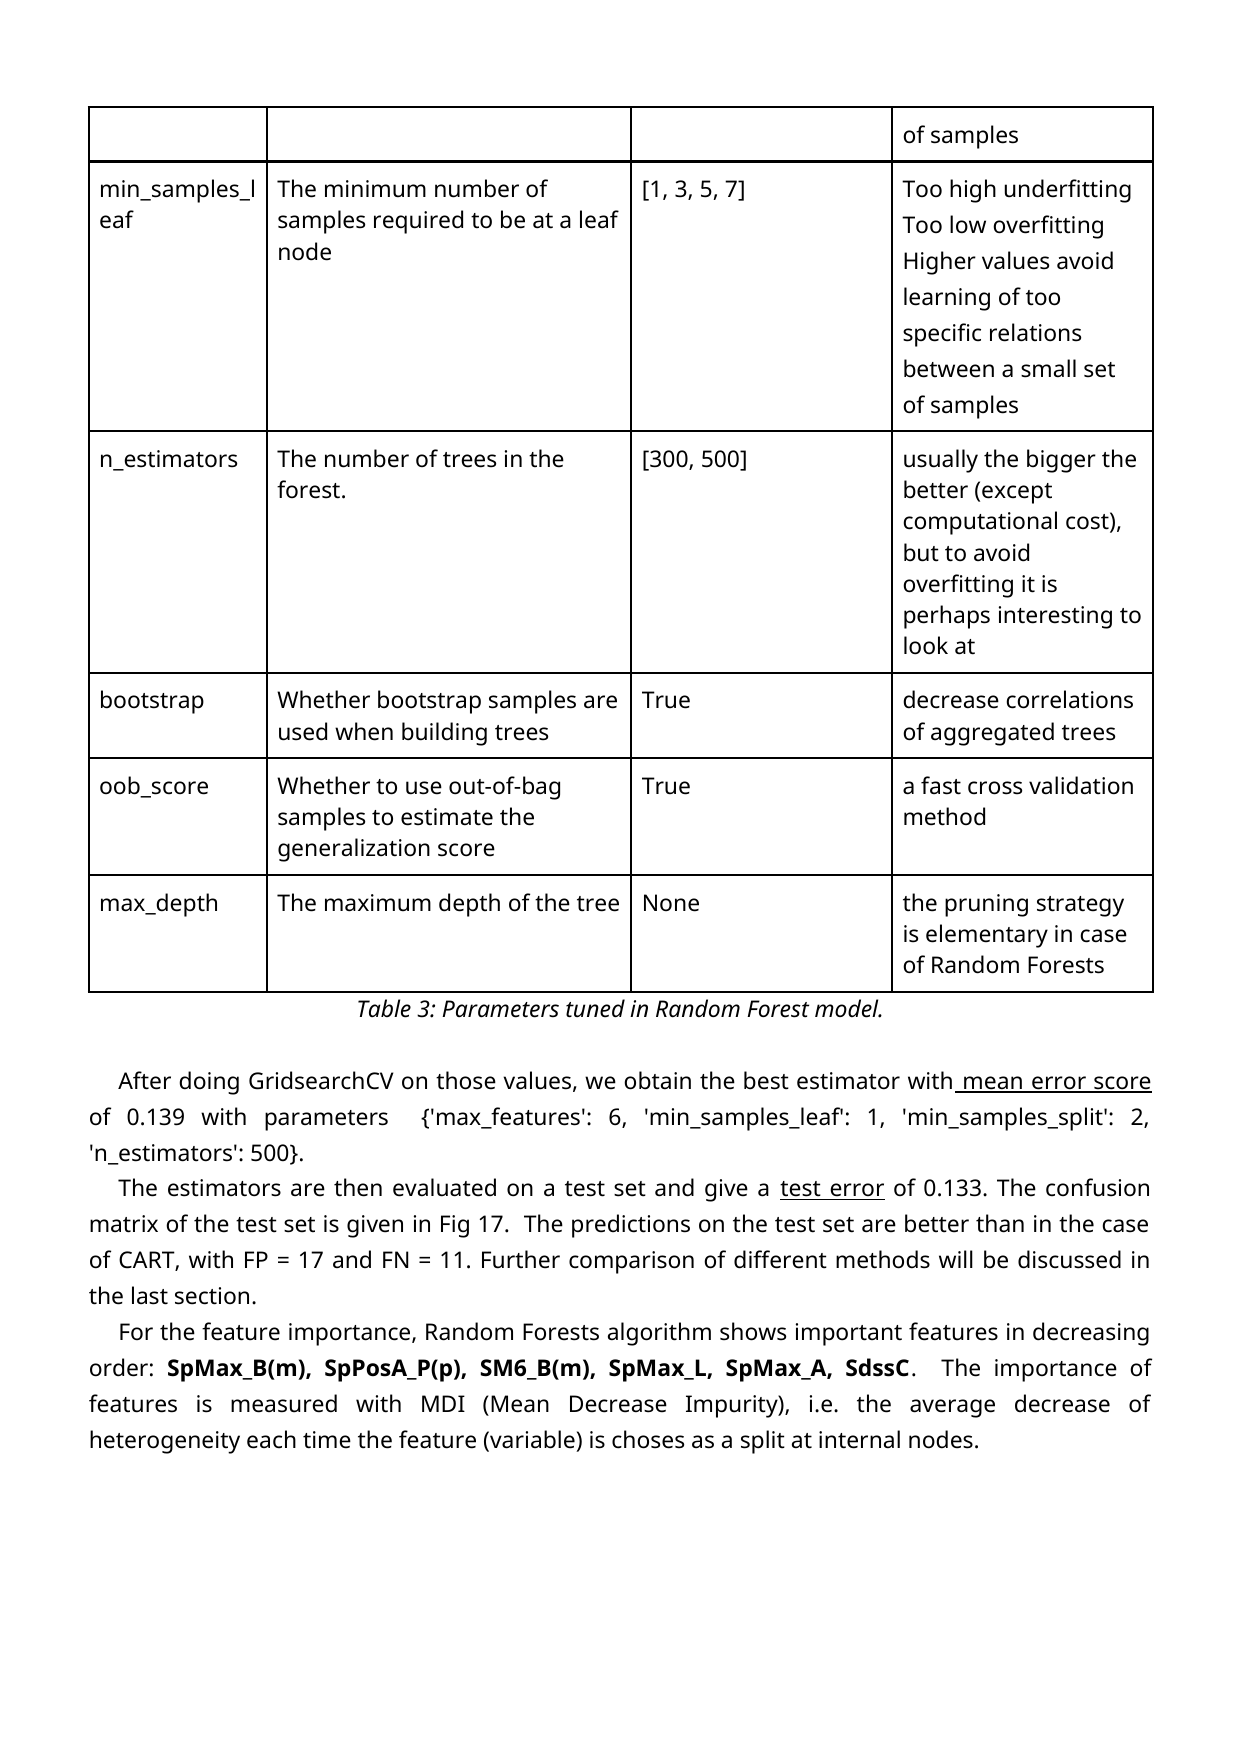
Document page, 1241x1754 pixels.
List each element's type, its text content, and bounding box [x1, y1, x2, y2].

table_cell None [632, 876, 891, 991]
table_cell oob_score [90, 759, 266, 874]
table_cell [300, 500] [632, 432, 891, 672]
table_cell usually the bigger the better (except computational cost), but to avoid overfitting it is perhaps interesting to look at [893, 432, 1152, 672]
text The estimators are then evaluated on a test set and give a test error of 0.133. The confusion matrix of the test set is given in Fig 17. The predictions on the test set are better than in the case of CART, with FP = 17 and FN = 11. Further comparison of different methods will be discussed in the last section. [88, 1172, 1152, 1311]
table_cell Whether to use out-of-bag samples to estimate the generalization score [268, 759, 630, 874]
table_cell The minimum number of samples required to be at a leaf node [268, 163, 630, 430]
table_cell Too high underfitting Too low overfitting Higher values avoid learning of too specific relations between a small set of samples [893, 163, 1152, 430]
text After doing GridsearchCV on those values, we obtain the best estimator with mean error score of 0.139 with parameters {'max_features': 6, 'min_samples_leaf': 1, 'min_samples_split': 2, 'n_estimators': 500}. [88, 1064, 1152, 1168]
table_cell Whether bootstrap samples are used when building trees [268, 674, 630, 757]
table_cell n_estimators [90, 432, 266, 672]
table_cell [1, 3, 5, 7] [632, 163, 891, 430]
table_cell bootstrap [90, 674, 266, 757]
text Table 3: Parameters tuned in Random Forest model. [88, 993, 1152, 1024]
table_cell True [632, 759, 891, 874]
table_cell [632, 108, 891, 160]
table_cell max_depth [90, 876, 266, 991]
text For the feature importance, Random Forests algorithm shows important features in decreasing order: SpMax_B(m), SpPosA_P(p), SM6_B(m), SpMax_L, SpMax_A, SdssC. The importance of features is measured with MDI (Mean Decrease Impurity), i.e. the average decrease of heterogeneity each time the feature (variable) is choses as a split at internal nodes. [88, 1316, 1152, 1455]
table_cell min_samples_leaf [90, 163, 266, 430]
table_cell The number of trees in the forest. [268, 432, 630, 672]
table_cell The maximum depth of the tree [268, 876, 630, 991]
table_cell decrease correlations of aggregated trees [893, 674, 1152, 757]
table_cell a fast cross validation method [893, 759, 1152, 874]
table_cell of samples [893, 108, 1152, 160]
table_cell the pruning strategy is elementary in case of Random Forests [893, 876, 1152, 991]
table_cell True [632, 674, 891, 757]
table_cell [268, 108, 630, 160]
table_cell [90, 108, 266, 160]
